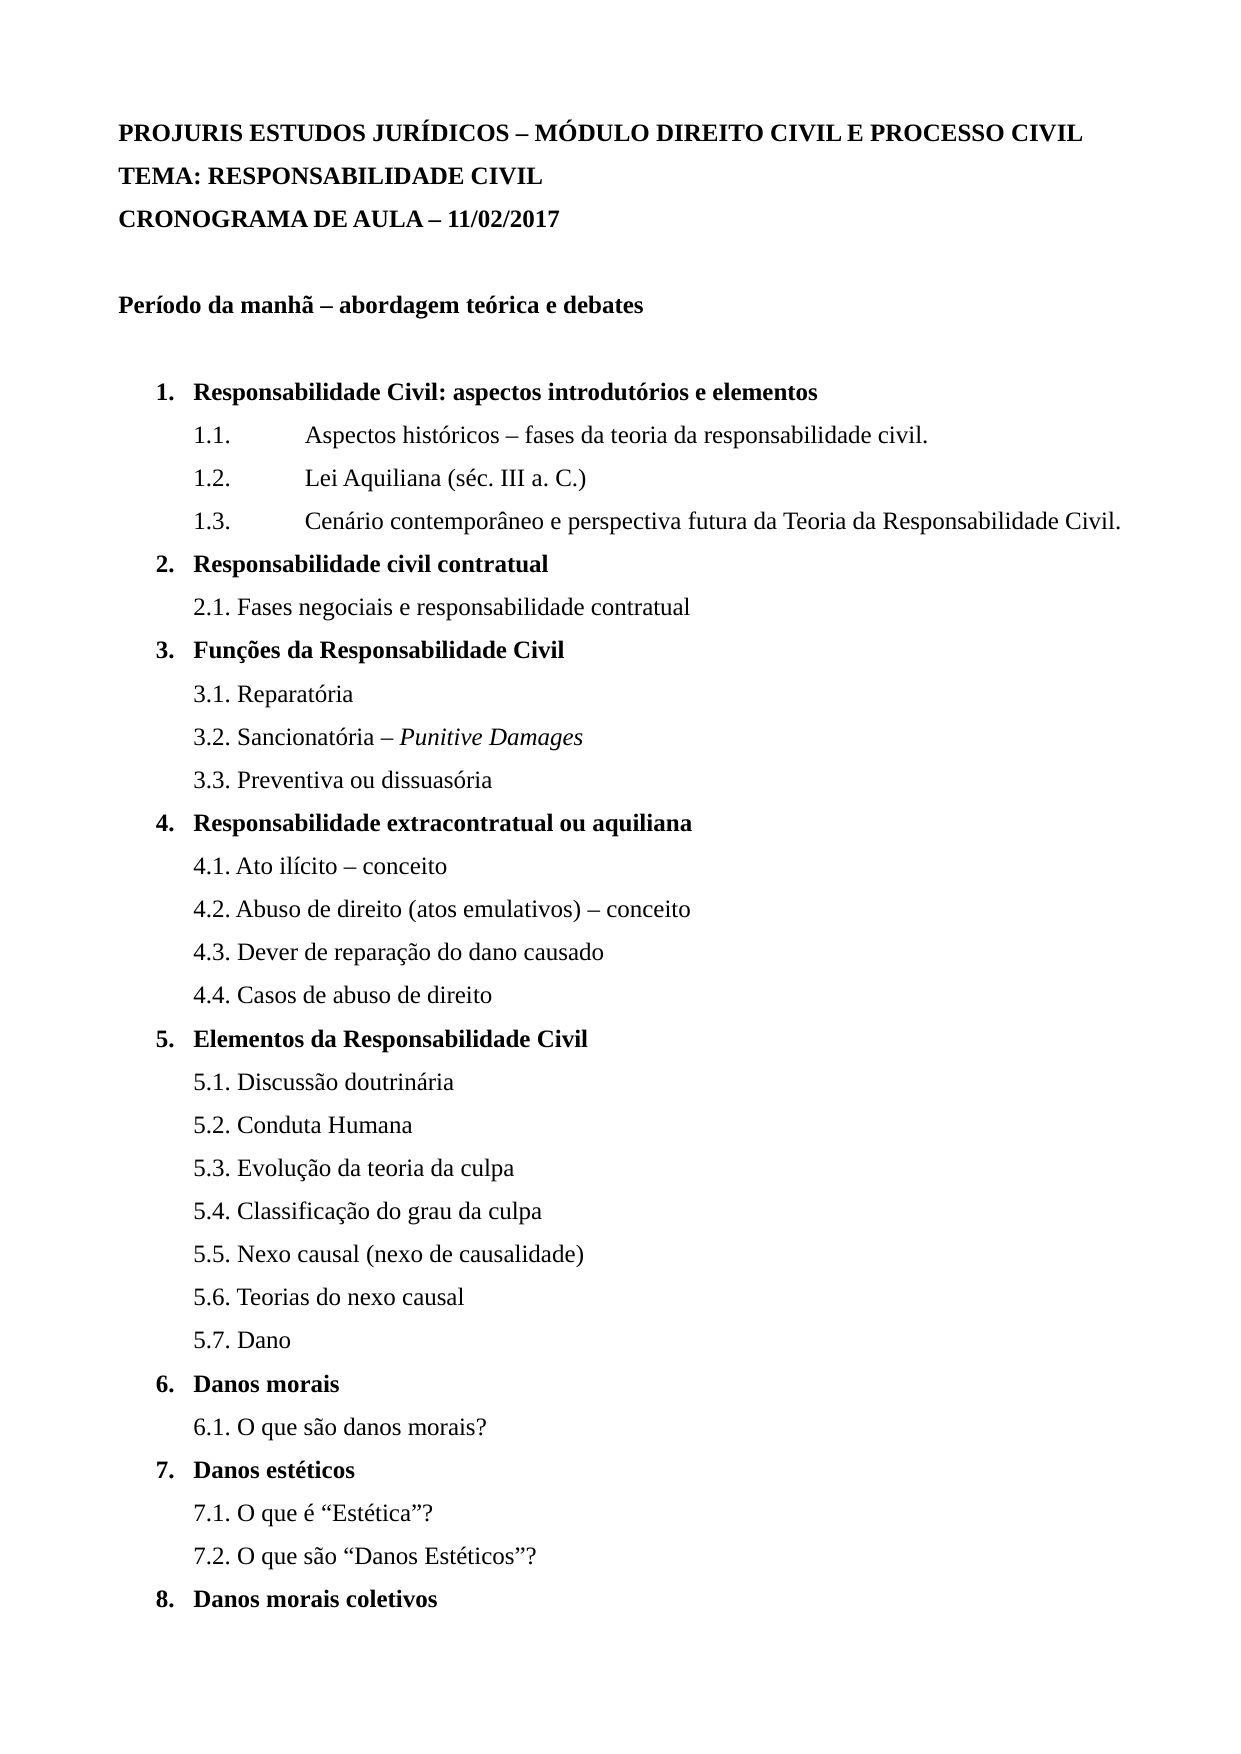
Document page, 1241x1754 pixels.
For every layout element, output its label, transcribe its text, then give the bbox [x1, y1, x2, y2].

list 4.2. Abuso de direito (atos emulativos) – conceito [156, 894, 1122, 923]
list Elementos da Responsabilidade Civil [156, 1024, 1122, 1052]
list 5.2. Conduta Humana [156, 1110, 1122, 1139]
list Lei Aquiliana (séc. III a. C.) [193, 463, 1122, 492]
list 7.1. O que é “Estética”? [156, 1498, 1122, 1527]
list 5.6. Teorias do nexo causal [156, 1282, 1122, 1311]
list Danos morais [156, 1369, 1122, 1397]
list 5.7. Dano [156, 1326, 1122, 1354]
list 6.1. O que são danos morais? [156, 1412, 1122, 1441]
list 5.1. Discussão doutrinária [156, 1067, 1122, 1096]
list Cenário contemporâneo e perspectiva futura da Teoria da Responsabilidade Civil. [193, 506, 1122, 535]
list Danos morais coletivos [156, 1584, 1122, 1613]
list Responsabilidade civil contratual [156, 549, 1122, 578]
list Aspectos históricos – fases da teoria da responsabilidade civil. [193, 420, 1122, 449]
list 3.3. Preventiva ou dissuasória [156, 765, 1122, 794]
list 7.2. O que são “Danos Estéticos”? [156, 1541, 1122, 1570]
list 3.1. Reparatória [156, 679, 1122, 707]
list 2.1. Fases negociais e responsabilidade contratual [156, 592, 1122, 621]
list Responsabilidade Civil: aspectos introdutórios e elementos [156, 377, 1122, 406]
list 4.4. Casos de abuso de direito [156, 981, 1122, 1009]
list 5.5. Nexo causal (nexo de causalidade) [156, 1239, 1122, 1268]
list 4.1. Ato ilícito – conceito [156, 851, 1122, 880]
list Danos estéticos [156, 1455, 1122, 1484]
list Responsabilidade extracontratual ou aquiliana [156, 808, 1122, 837]
list 5.4. Classificação do grau da culpa [156, 1196, 1122, 1225]
list 5.3. Evolução da teoria da culpa [156, 1153, 1122, 1182]
list 4.3. Dever de reparação do dano causado [156, 937, 1122, 966]
list Funções da Responsabilidade Civil [156, 636, 1122, 664]
text CRONOGRAMA DE AULA – 11/02/2017 [118, 204, 1122, 233]
text Período da manhã – abordagem teórica e debates [118, 291, 1122, 319]
list 3.2. Sancionatória – Punitive Damages [156, 722, 1122, 751]
text TEMA: RESPONSABILIDADE CIVIL [118, 161, 1122, 190]
text PROJURIS ESTUDOS JURÍDICOS – MÓDULO DIREITO CIVIL E PROCESSO CIVIL [118, 118, 1122, 147]
